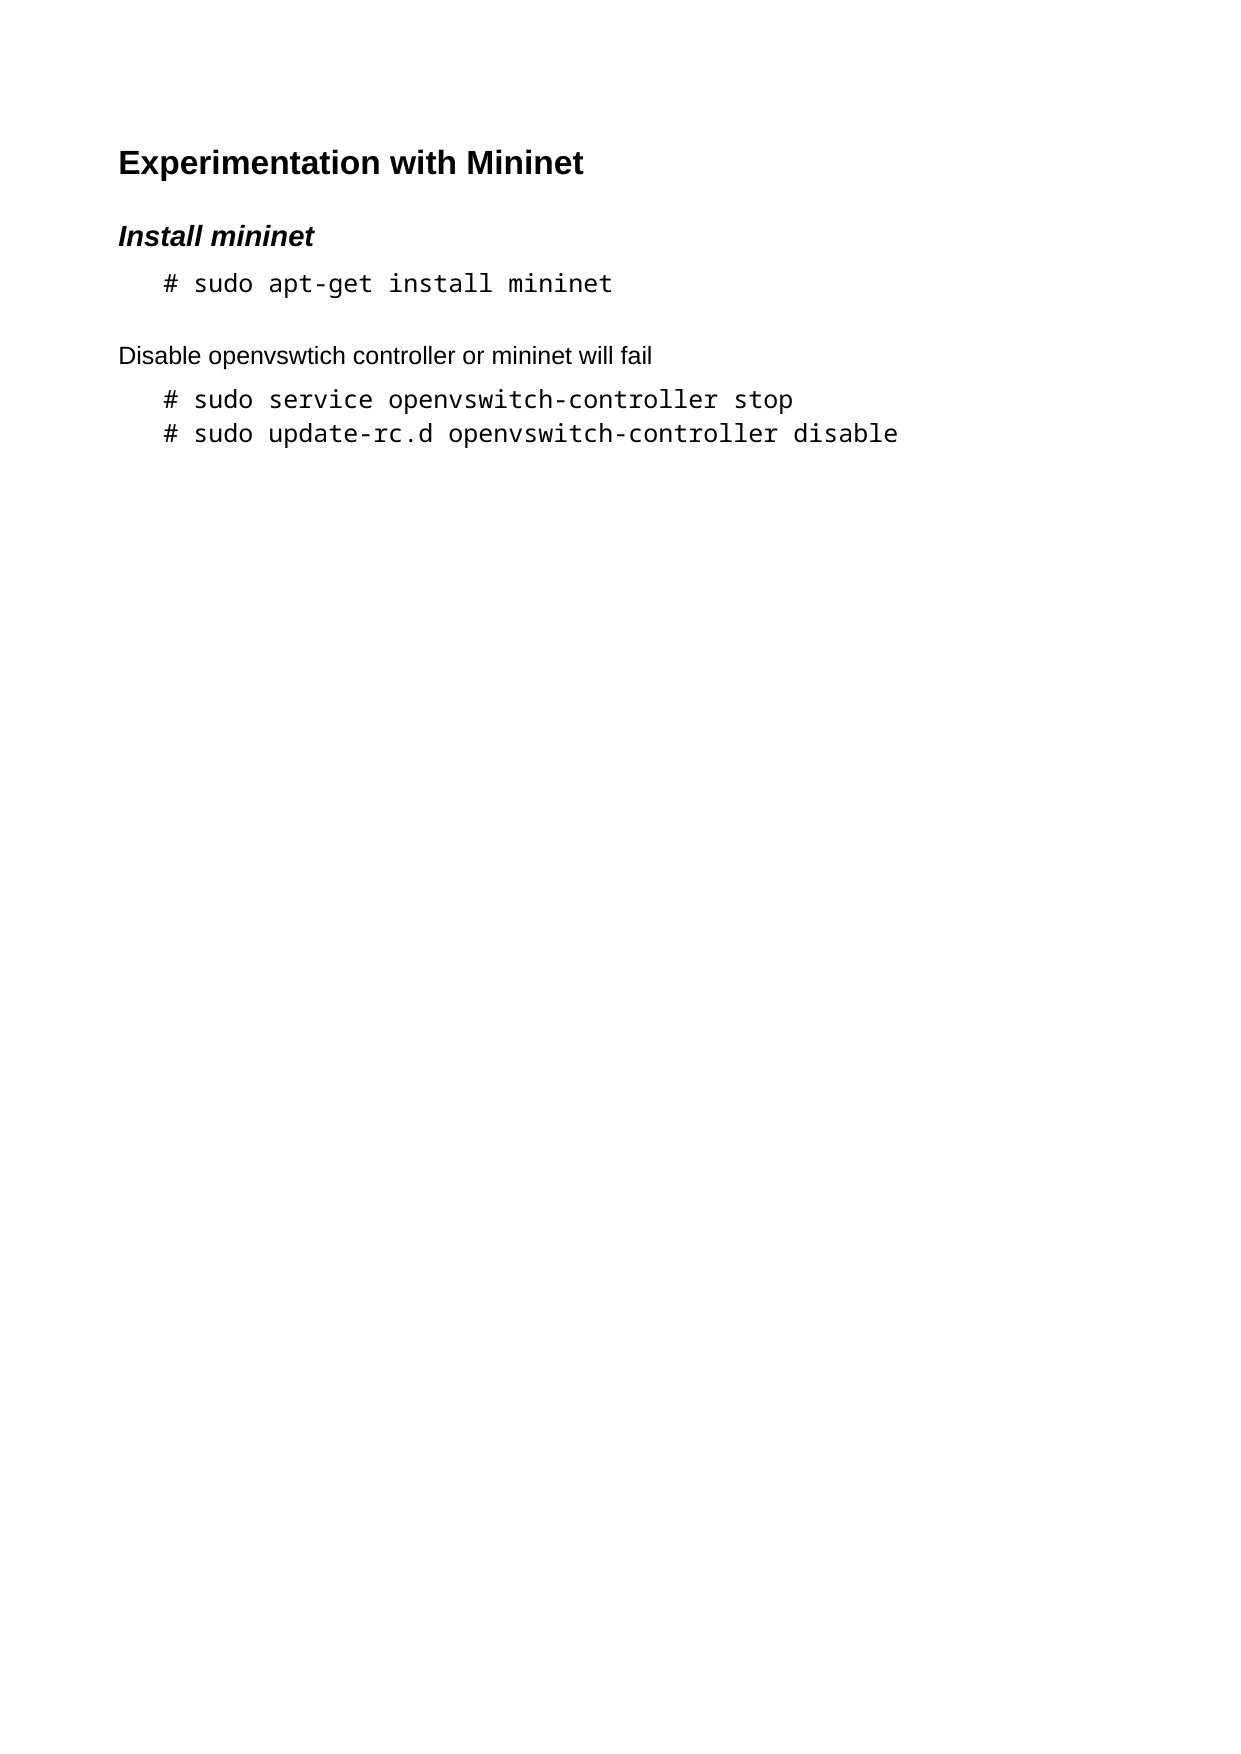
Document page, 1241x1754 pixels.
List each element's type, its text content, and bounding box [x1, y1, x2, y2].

text # sudo service openvswitch-controller stop [163, 382, 1122, 416]
text Disable openvswtich controller or mininet will fail [118, 341, 1122, 369]
text # sudo update-rc.d openvswitch-controller disable [163, 416, 1122, 450]
text # sudo apt-get install mininet [163, 265, 1122, 299]
subtitle Install mininet [118, 219, 1122, 253]
subtitle Experimentation with Mininet [118, 143, 1122, 182]
